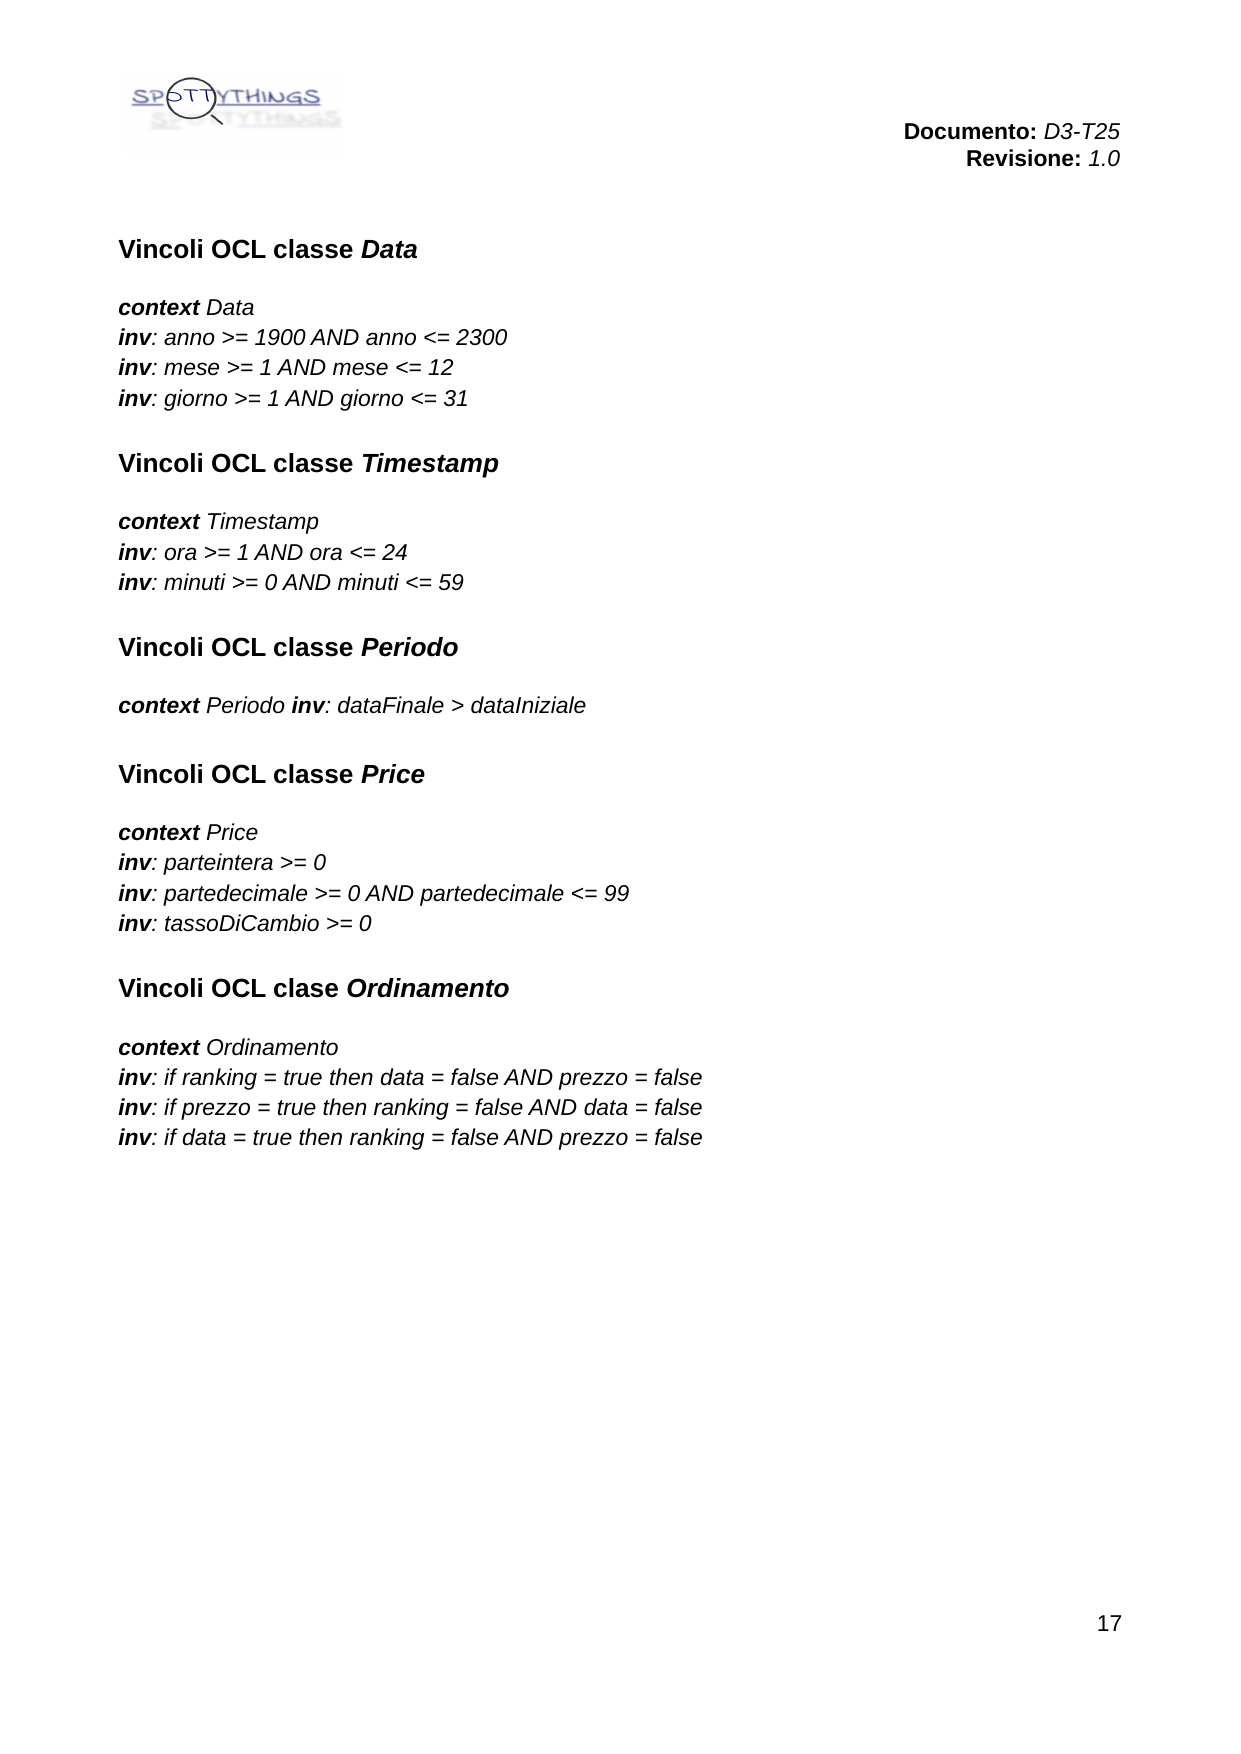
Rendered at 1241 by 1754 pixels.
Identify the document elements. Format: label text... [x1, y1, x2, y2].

text inv: anno >= 1900 AND anno <= 2300 [118, 324, 1122, 350]
text inv: ora >= 1 AND ora <= 24 [118, 538, 1122, 565]
text context Periodo inv: dataFinale > dataIniziale [118, 692, 1122, 719]
text inv: giorno >= 1 AND giorno <= 31 [118, 384, 1122, 411]
text inv: minuti >= 0 AND minuti <= 59 [118, 569, 1122, 595]
text inv: partedecimale >= 0 AND partedecimale <= 99 [118, 879, 1122, 906]
subtitle Vincoli OCL classe Price [118, 759, 1122, 789]
text context Ordinamento [118, 1033, 1122, 1060]
text inv: if data = true then ranking = false AND prezzo = false [118, 1124, 1122, 1150]
text inv: parteintera >= 0 [118, 849, 1122, 876]
text inv: if prezzo = true then ranking = false AND data = false [118, 1094, 1122, 1120]
subtitle Vincoli OCL classe Timestamp [118, 448, 1122, 478]
text context Data [118, 294, 1122, 320]
picture [123, 73, 345, 156]
text context Timestamp [118, 508, 1122, 534]
text inv: mese >= 1 AND mese <= 12 [118, 354, 1122, 381]
text inv: tassoDiCambio >= 0 [118, 910, 1122, 936]
subtitle Vincoli OCL clase Ordinamento [118, 973, 1122, 1003]
subtitle Vincoli OCL classe Periodo [118, 632, 1122, 662]
text context Price [118, 819, 1122, 845]
text inv: if ranking = true then data = false AND prezzo = false [118, 1064, 1122, 1090]
subtitle Vincoli OCL classe Data [118, 233, 1122, 264]
